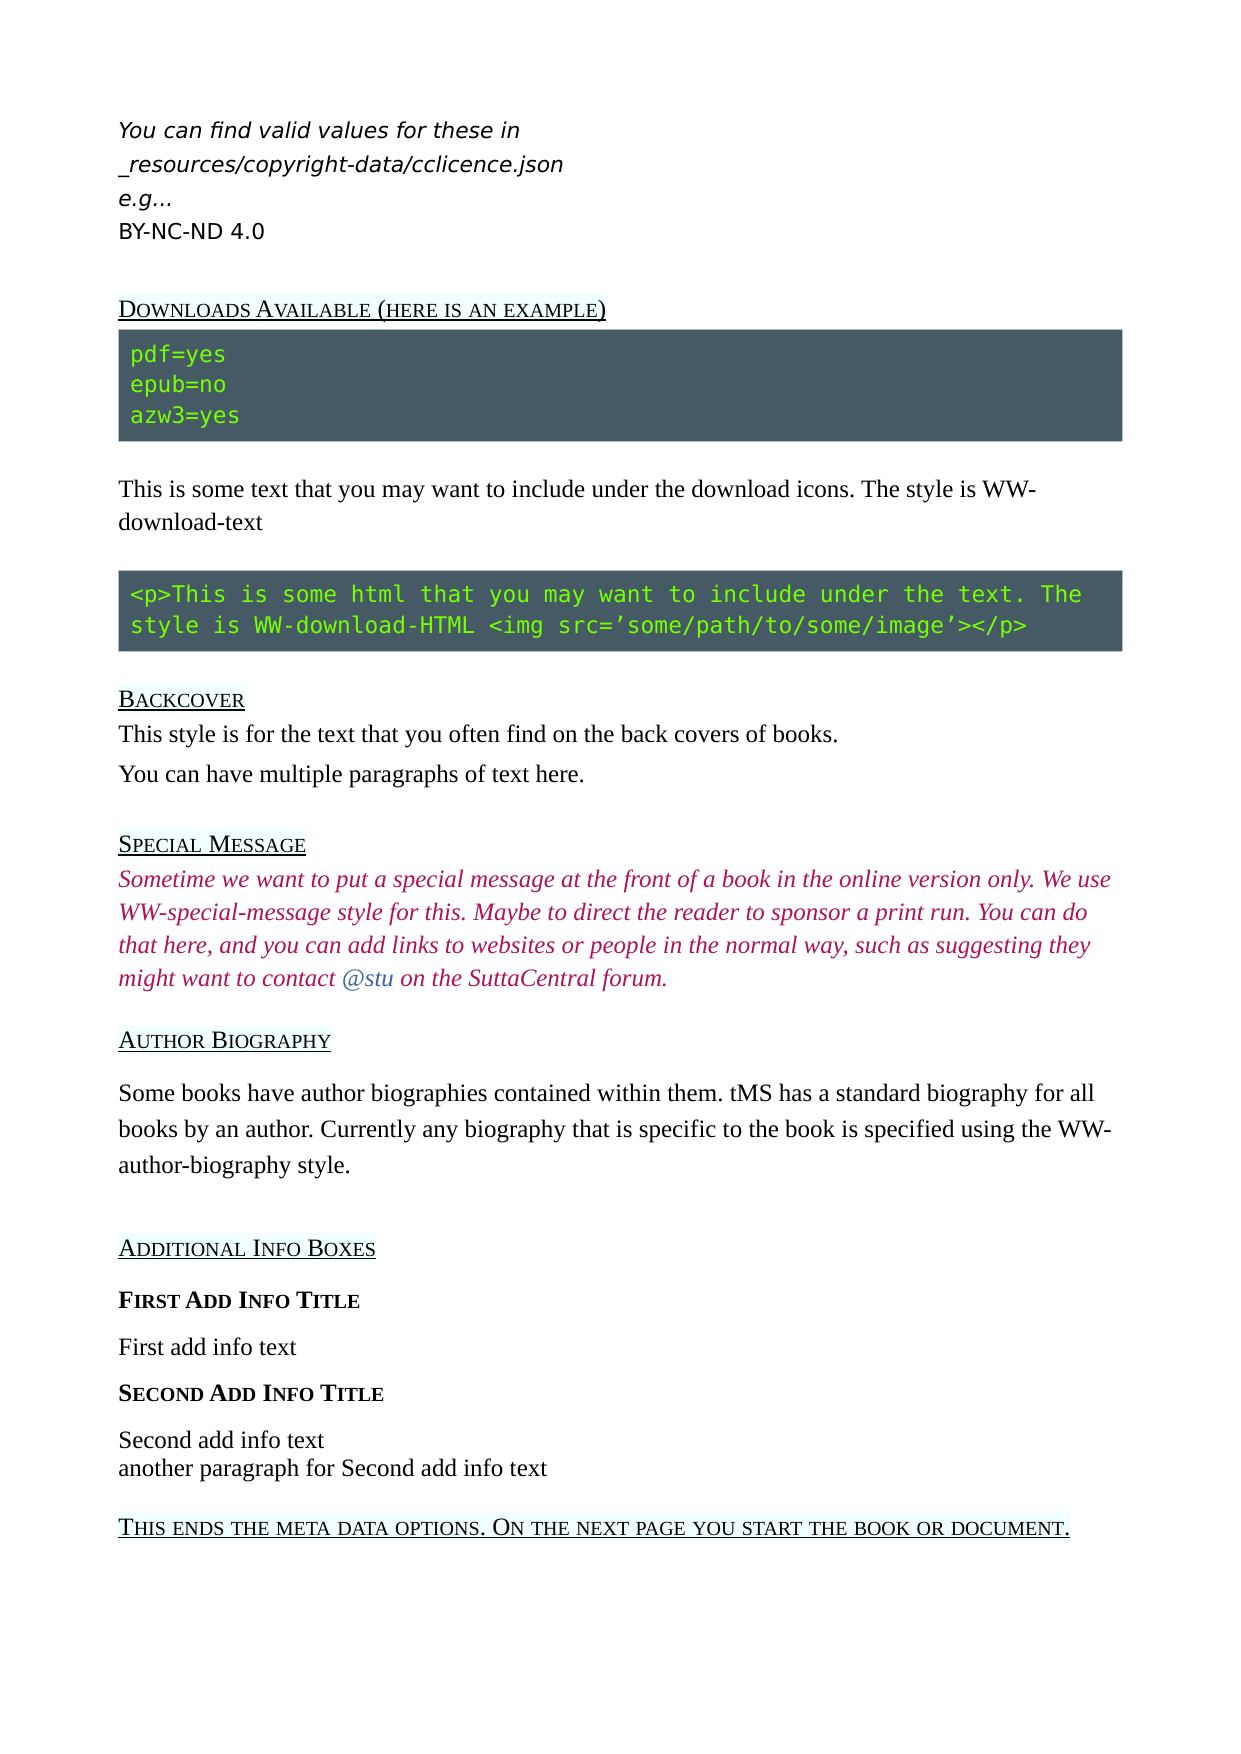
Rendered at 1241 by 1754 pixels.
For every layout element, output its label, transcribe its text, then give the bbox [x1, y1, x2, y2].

text This style is for the text that you often find on the back covers of books. [118, 719, 1122, 748]
text First add info text [118, 1332, 1122, 1361]
subtitle Backcover [245, 684, 1122, 713]
text Second add info text [118, 1425, 1122, 1453]
text This is some text that you may want to include under the download icons. The style is WW-download-text [118, 474, 1122, 536]
title Second Add Info Title [118, 1378, 1122, 1407]
subtitle Additional Info Boxes [376, 1233, 1122, 1262]
text Sometime we want to put a special message at the front of a book in the online version only. We use WW-special-message style for this. Maybe to direct the reader to sponsor a print run. You can do that here, and you can add links to websites or people in the normal way, such as suggesting they might want to contact @stu on the SuttaCentral forum. [118, 864, 1122, 992]
text pdf=yes epub=no azw3=yes [119, 330, 1122, 441]
text another paragraph for Second add info text [118, 1453, 1122, 1482]
text You can have multiple paragraphs of text here. [118, 759, 1122, 788]
text <p>This is some html that you may want to include under the text. The style is WW-download-HTML <img src=’some/path/to/some/image’></p> [119, 571, 1122, 651]
text Some books have author biographies contained within them. tMS has a standard biography for all books by an author. Currently any biography that is specific to the book is specified using the WW-author-biography style. [118, 1078, 1122, 1179]
text You can find valid values for these in _resources/copyright-data/cclicence.json e.g... BY-NC-ND 4.0 [118, 118, 1122, 245]
subtitle Downloads Available (here is an example) [606, 294, 1122, 323]
subtitle Special Message [306, 829, 1122, 858]
subtitle Author Biography [331, 1026, 1122, 1054]
title First Add Info Title [118, 1285, 1122, 1314]
